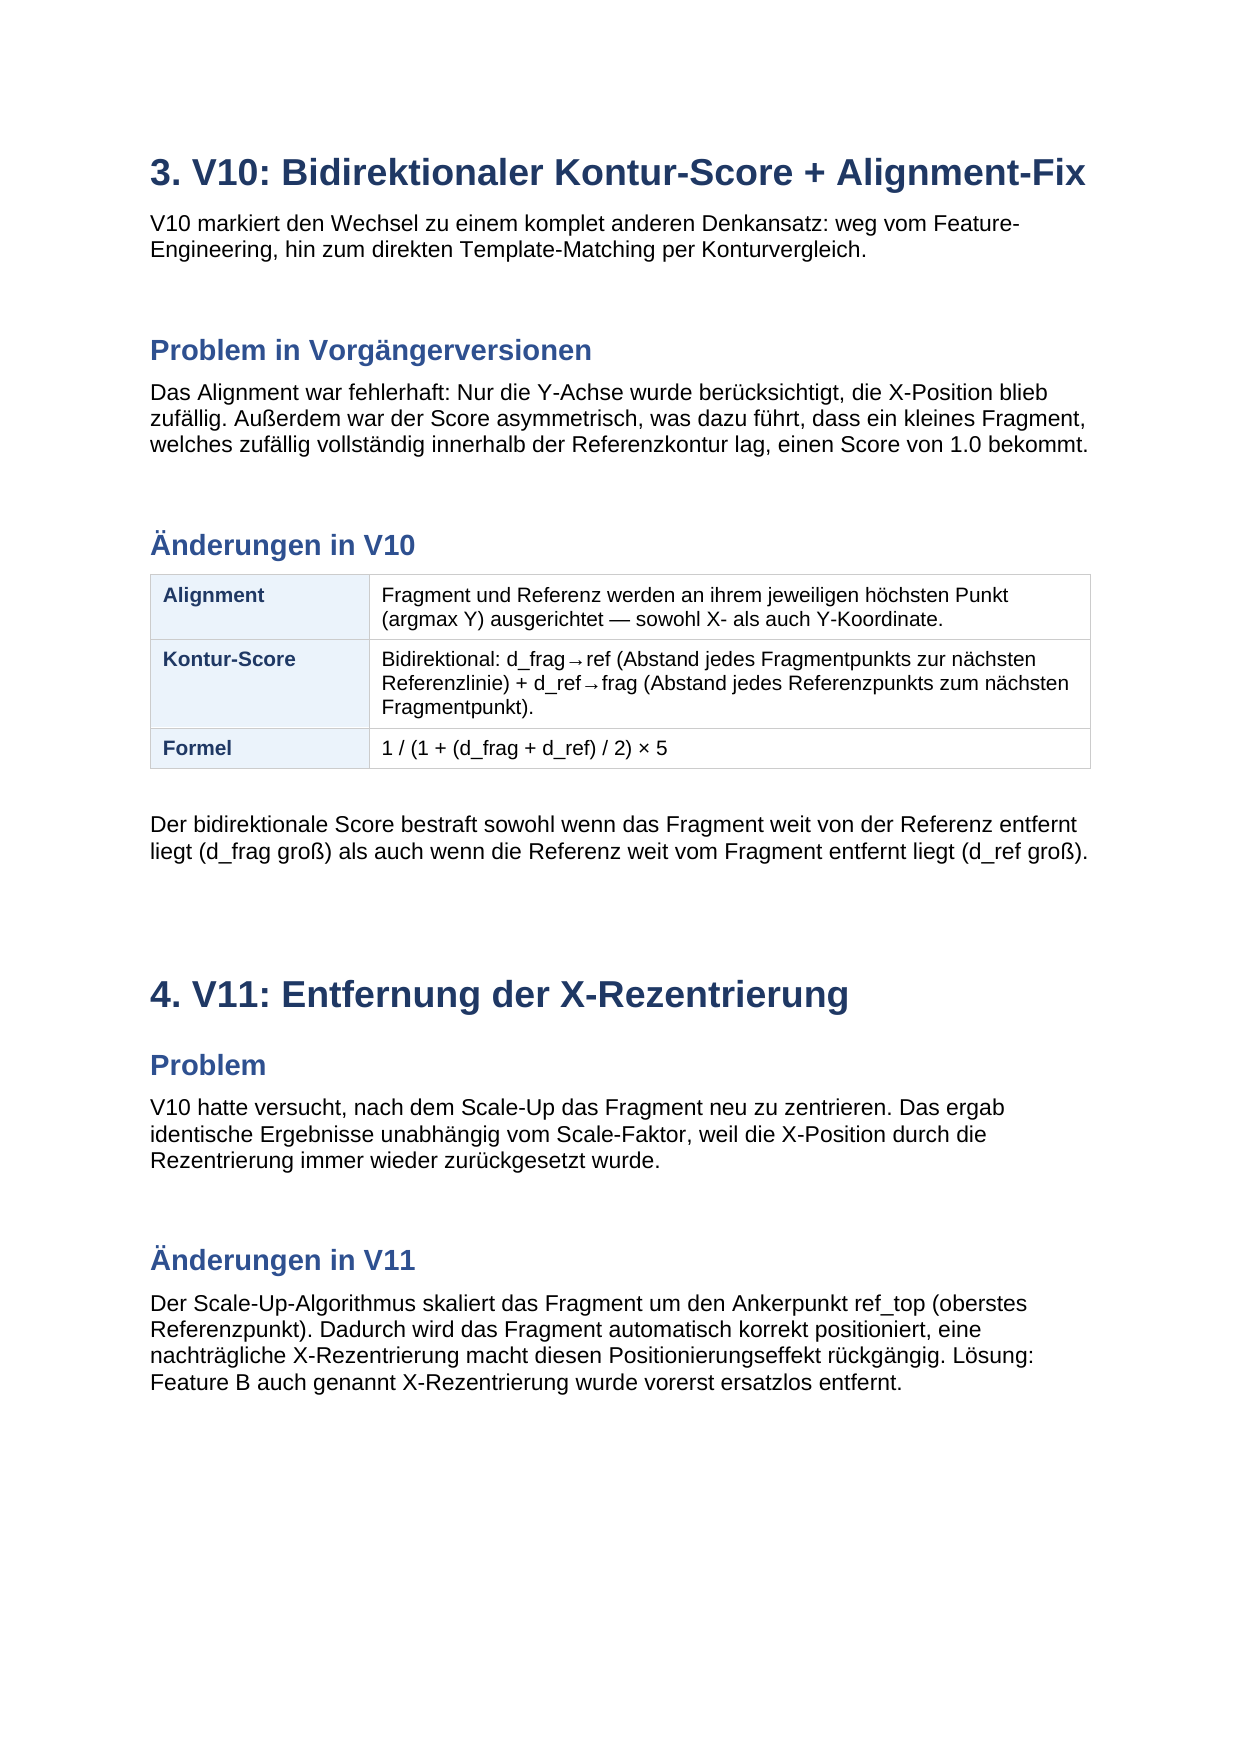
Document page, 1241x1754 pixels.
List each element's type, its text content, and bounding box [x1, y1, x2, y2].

subtitle Änderungen in V10 [150, 528, 1090, 561]
subtitle Problem in Vorgängerversionen [150, 333, 1090, 366]
table_cell 1 / (1 + (d_frag + d_ref) / 2) × 5 [370, 729, 1090, 768]
subtitle 3. V10: Bidirektionaler Kontur-Score + Alignment-Fix [150, 150, 1090, 193]
text Der bidirektionale Score bestraft sowohl wenn das Fragment weit von der Referenz entfernt liegt (d_frag groß) als auch wenn die Referenz weit vom Fragment entfernt liegt (d_ref groß). [150, 811, 1090, 864]
table_cell Kontur-Score [151, 640, 369, 727]
text Der Scale-Up-Algorithmus skaliert das Fragment um den Ankerpunkt ref_top (oberstes Referenzpunkt). Dadurch wird das Fragment automatisch korrekt positioniert, eine nachträgliche X-Rezentrierung macht diesen Positionierungseffekt rückgängig. Lösung: Feature B auch genannt X-Rezentrierung wurde vorerst ersatzlos entfernt. [150, 1289, 1090, 1395]
text V10 markiert den Wechsel zu einem komplet anderen Denkansatz: weg vom Feature-Engineering, hin zum direkten Template-Matching per Konturvergleich. [150, 210, 1090, 262]
subtitle Problem [150, 1048, 1090, 1082]
table_cell Bidirektional: d_frag→ref (Abstand jedes Fragmentpunkts zur nächsten Referenzlinie) + d_ref→frag (Abstand jedes Referenzpunkts zum nächsten Fragmentpunkt). [370, 640, 1090, 727]
text V10 hatte versucht, nach dem Scale-Up das Fragment neu zu zentrieren. Das ergab identische Ergebnisse unabhängig vom Scale-Faktor, weil die X-Position durch die Rezentrierung immer wieder zurückgesetzt wurde. [150, 1094, 1090, 1173]
table_header Fragment und Referenz werden an ihrem jeweiligen höchsten Punkt (argmax Y) ausgerichtet — sowohl X- als auch Y-Koordinate. [370, 575, 1090, 639]
subtitle Änderungen in V11 [150, 1243, 1090, 1277]
text Das Alignment war fehlerhaft: Nur die Y-Achse wurde berücksichtigt, die X-Position blieb zufällig. Außerdem war der Score asymmetrisch, was dazu führt, dass ein kleines Fragment, welches zufällig vollständig innerhalb der Referenzkontur lag, einen Score von 1.0 bekommt. [150, 379, 1090, 458]
table_header Alignment [151, 575, 369, 639]
subtitle 4. V11: Entfernung der X-Rezentrierung [150, 972, 1090, 1015]
table_cell Formel [151, 729, 369, 768]
